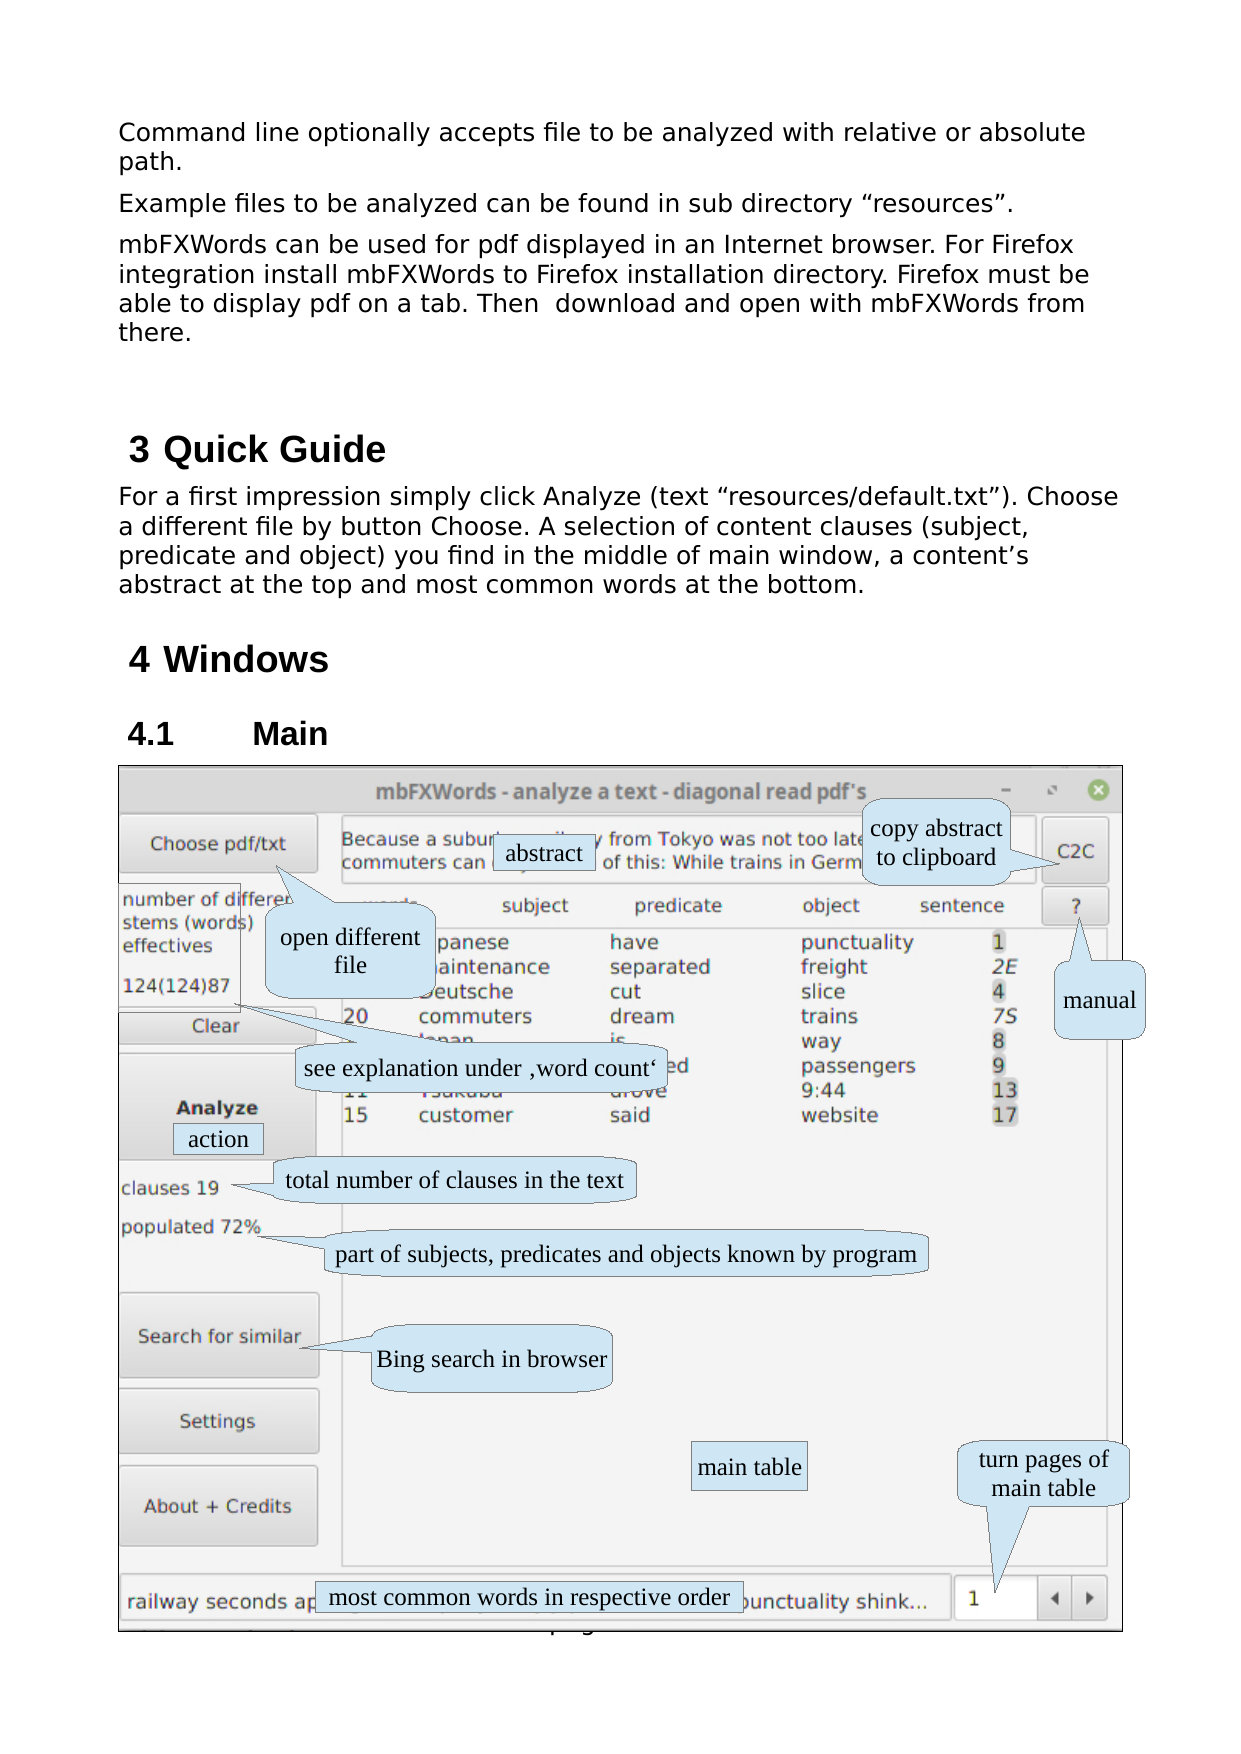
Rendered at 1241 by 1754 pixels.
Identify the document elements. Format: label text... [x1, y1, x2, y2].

picture [119, 766, 1122, 1631]
subtitle Main [118, 714, 1122, 752]
subtitle Quick Guide [118, 426, 1122, 470]
text Example files to be analyzed can be found in sub directory “resources”. [118, 189, 1122, 218]
text For a first impression simply click Analyze (text “resources/default.txt”). Choose a different file by button Choose. A selection of content clauses (subject, predicate and object) you find in the middle of main window, a content’s abstract at the top and most common words at the bottom. [118, 483, 1122, 599]
picture [119, 884, 240, 1012]
text Command line optionally accepts file to be analyzed with relative or absolute path. [118, 118, 1122, 176]
subtitle Windows [118, 637, 1122, 680]
text mbFXWords can be used for pdf displayed in an Internet browser. For Firefox integration install mbFXWords to Firefox installation directory. Firefox must be able to display pdf on a tab. Then download and open with mbFXWords from there. [118, 231, 1122, 347]
